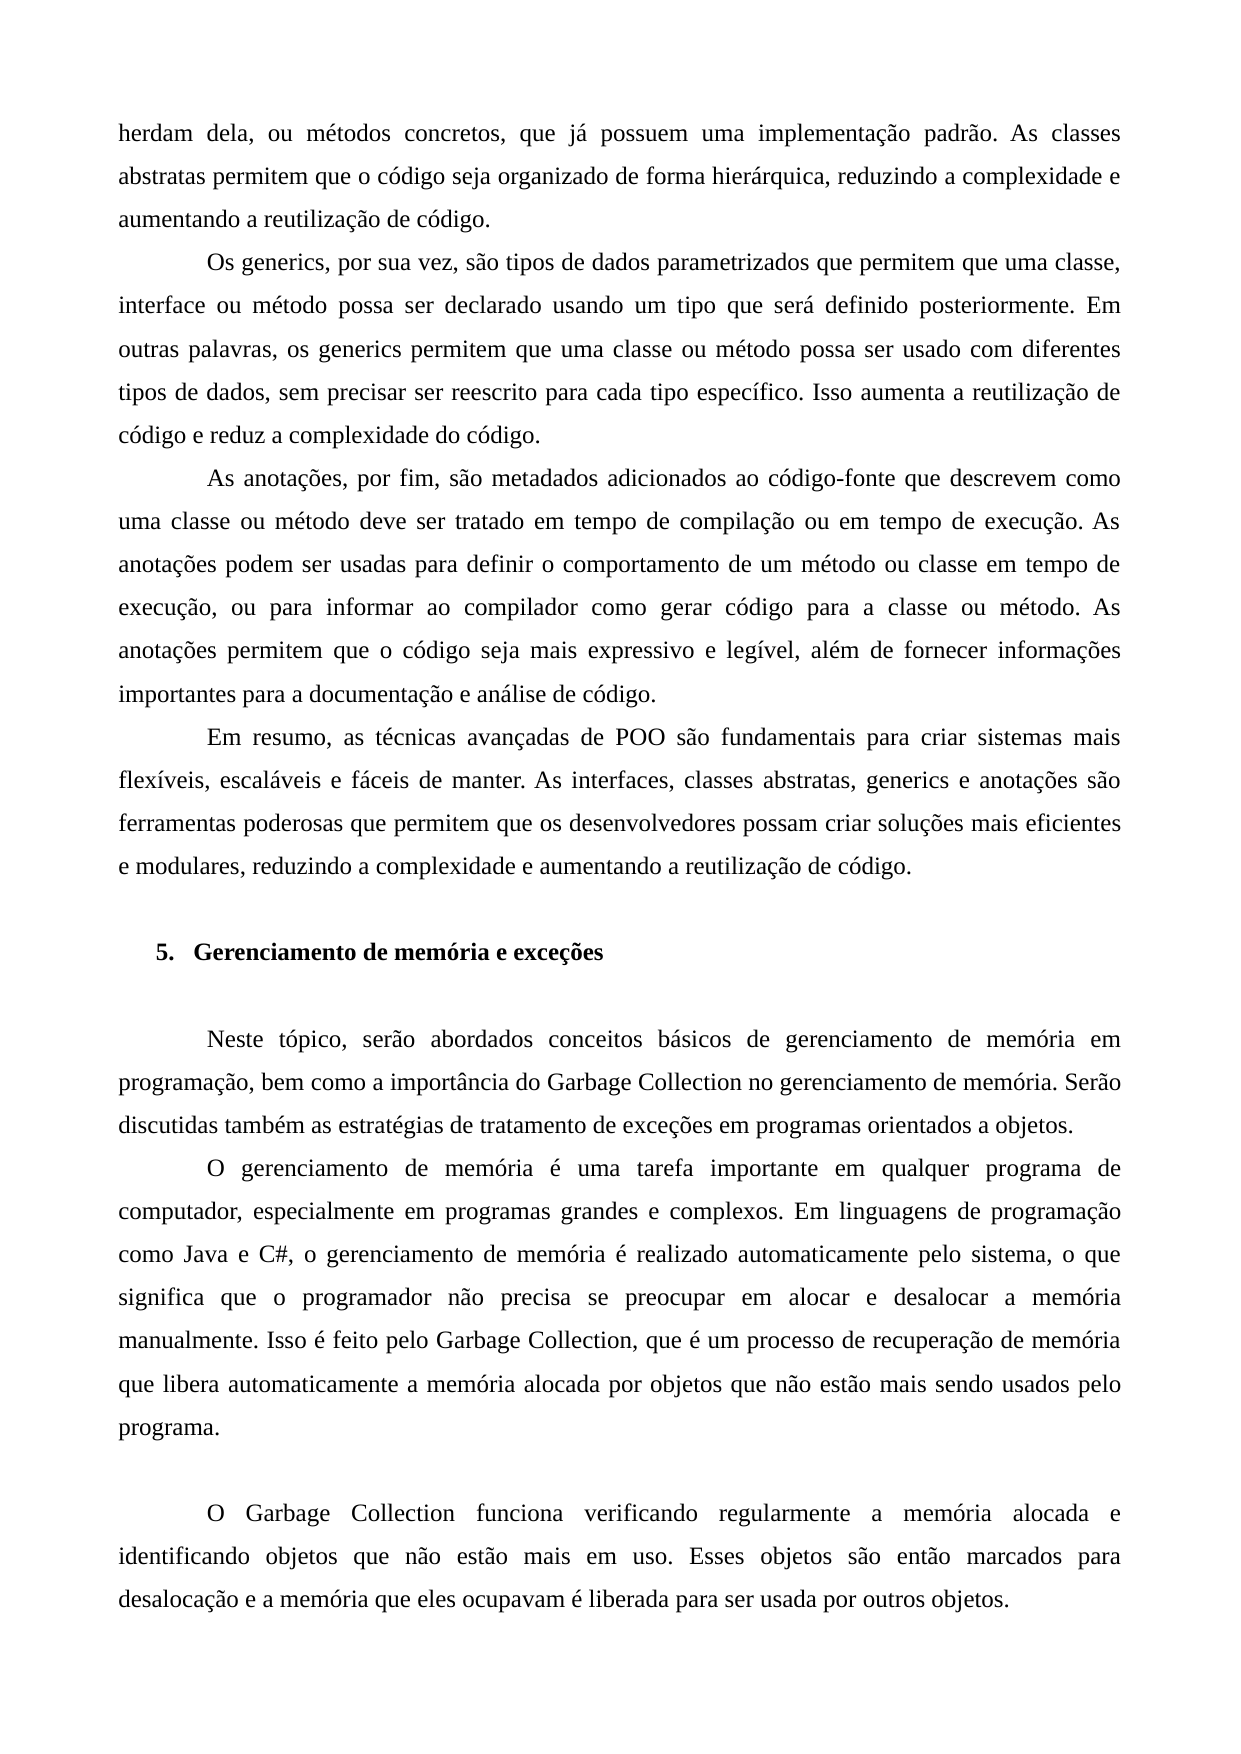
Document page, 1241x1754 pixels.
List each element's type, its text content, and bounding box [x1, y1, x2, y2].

text Em resumo, as técnicas avançadas de POO são fundamentais para criar sistemas mais flexíveis, escaláveis e fáceis de manter. As interfaces, classes abstratas, generics e anotações são ferramentas poderosas que permitem que os desenvolvedores possam criar soluções mais eficientes e modulares, reduzindo a complexidade e aumentando a reutilização de código. [118, 722, 1122, 880]
text O gerenciamento de memória é uma tarefa importante em qualquer programa de computador, especialmente em programas grandes e complexos. Em linguagens de programação como Java e C#, o gerenciamento de memória é realizado automaticamente pelo sistema, o que significa que o programador não precisa se preocupar em alocar e desalocar a memória manualmente. Isso é feito pelo Garbage Collection, que é um processo de recuperação de memória que libera automaticamente a memória alocada por objetos que não estão mais sendo usados pelo programa. [118, 1153, 1122, 1441]
text O Garbage Collection funciona verificando regularmente a memória alocada e identificando objetos que não estão mais em uso. Esses objetos são então marcados para desalocação e a memória que eles ocupavam é liberada para ser usada por outros objetos. [118, 1498, 1122, 1613]
list Gerenciamento de memória e exceções [156, 937, 1122, 966]
text herdam dela, ou métodos concretos, que já possuem uma implementação padrão. As classes abstratas permitem que o código seja organizado de forma hierárquica, reduzindo a complexidade e aumentando a reutilização de código. [118, 118, 1122, 233]
text As anotações, por fim, são metadados adicionados ao código-fonte que descrevem como uma classe ou método deve ser tratado em tempo de compilação ou em tempo de execução. As anotações podem ser usadas para definir o comportamento de um método ou classe em tempo de execução, ou para informar ao compilador como gerar código para a classe ou método. As anotações permitem que o código seja mais expressivo e legível, além de fornecer informações importantes para a documentação e análise de código. [118, 463, 1122, 707]
text Neste tópico, serão abordados conceitos básicos de gerenciamento de memória em programação, bem como a importância do Garbage Collection no gerenciamento de memória. Serão discutidas também as estratégias de tratamento de exceções em programas orientados a objetos. [118, 1024, 1122, 1139]
text Os generics, por sua vez, são tipos de dados parametrizados que permitem que uma classe, interface ou método possa ser declarado usando um tipo que será definido posteriormente. Em outras palavras, os generics permitem que uma classe ou método possa ser usado com diferentes tipos de dados, sem precisar ser reescrito para cada tipo específico. Isso aumenta a reutilização de código e reduz a complexidade do código. [118, 247, 1122, 449]
